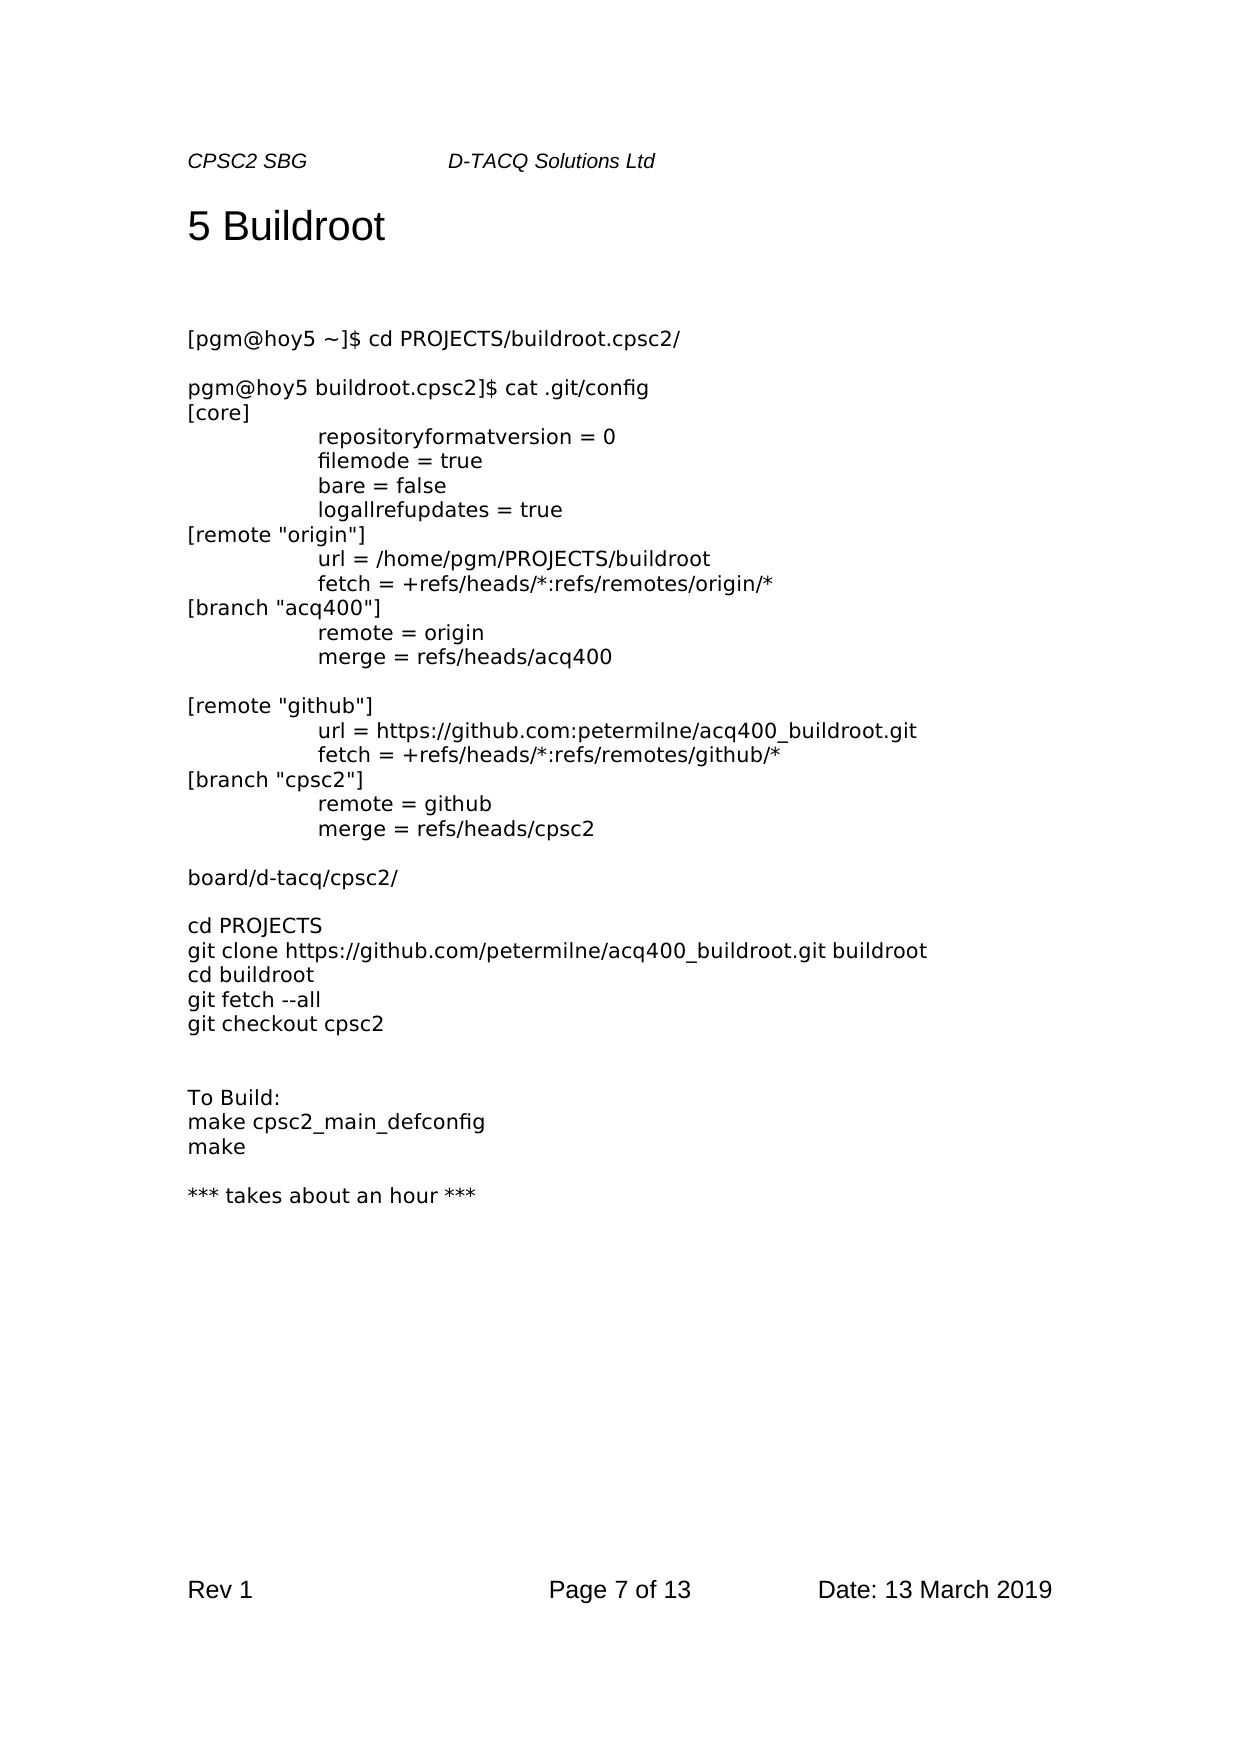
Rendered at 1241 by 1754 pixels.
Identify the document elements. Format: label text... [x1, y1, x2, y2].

text repositoryformatversion = 0 [187, 425, 1053, 449]
text git fetch --all [187, 988, 1053, 1012]
text bare = false [187, 474, 1053, 498]
text logallrefupdates = true [187, 498, 1053, 523]
text remote = origin [187, 621, 1053, 645]
text make [187, 1135, 1053, 1159]
text [pgm@hoy5 ~]$ cd PROJECTS/buildroot.cpsc2/ [187, 327, 1053, 351]
text merge = refs/heads/acq400 [187, 645, 1053, 670]
text [branch "acq400"] [187, 596, 1053, 621]
text make cpsc2_main_defconfig [187, 1110, 1053, 1135]
text board/d-tacq/cpsc2/ [187, 866, 1053, 890]
text merge = refs/heads/cpsc2 [187, 817, 1053, 841]
subtitle Buildroot [187, 203, 1053, 249]
text url = /home/pgm/PROJECTS/buildroot [187, 547, 1053, 572]
text [core] [187, 400, 1053, 425]
text filemode = true [187, 449, 1053, 474]
text url = https://github.com:petermilne/acq400_buildroot.git [187, 719, 1053, 743]
text *** takes about an hour *** [187, 1184, 1053, 1208]
text [remote "github"] [187, 694, 1053, 719]
text git clone https://github.com/petermilne/acq400_buildroot.git buildroot [187, 939, 1053, 963]
text pgm@hoy5 buildroot.cpsc2]$ cat .git/config [187, 376, 1053, 400]
text To Build: [187, 1086, 1053, 1110]
text cd buildroot [187, 963, 1053, 988]
text fetch = +refs/heads/*:refs/remotes/origin/* [187, 572, 1053, 596]
text git checkout cpsc2 [187, 1012, 1053, 1037]
text [remote "origin"] [187, 523, 1053, 547]
text [branch "cpsc2"] [187, 768, 1053, 792]
text fetch = +refs/heads/*:refs/remotes/github/* [187, 743, 1053, 768]
text remote = github [187, 792, 1053, 817]
text cd PROJECTS [187, 914, 1053, 939]
